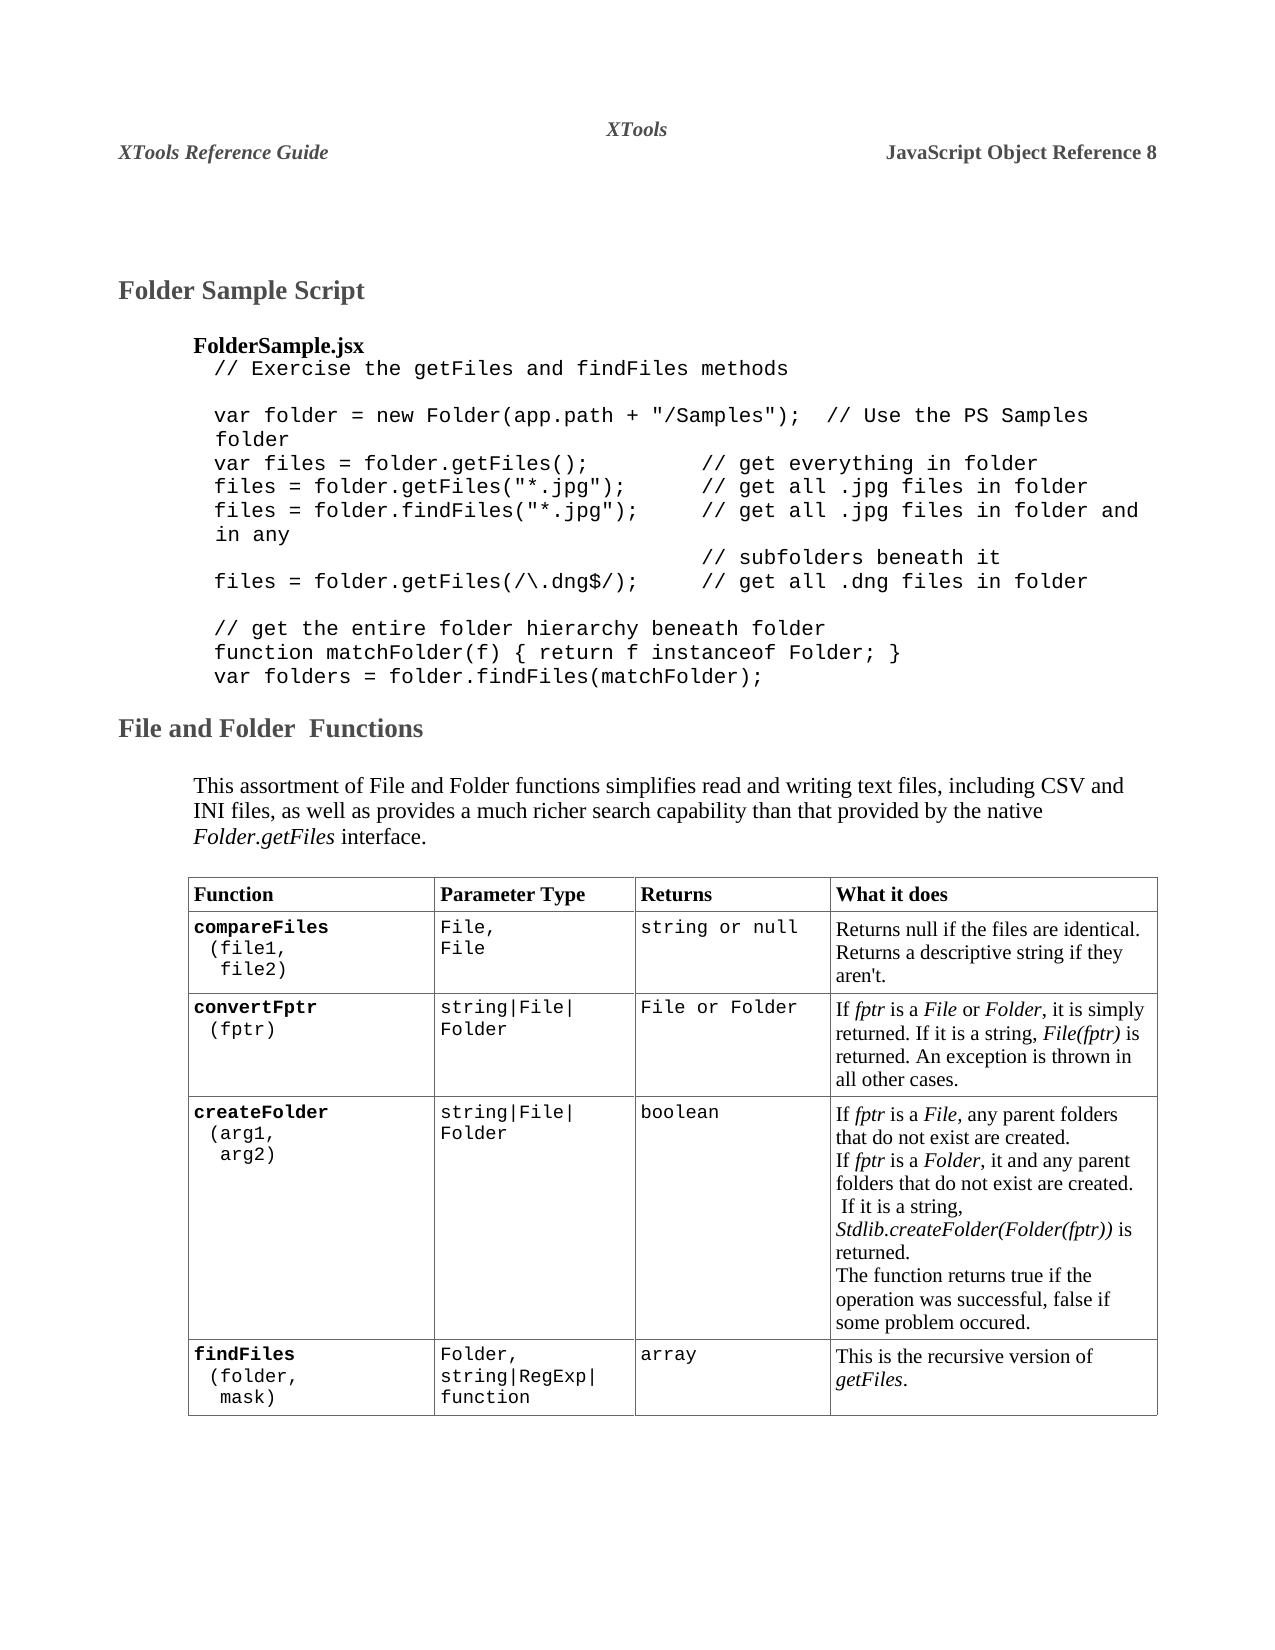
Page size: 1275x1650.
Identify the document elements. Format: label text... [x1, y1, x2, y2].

table_cell convertFptr (fptr) [189, 994, 434, 1096]
table_cell Folder, string|RegExp|function [435, 1340, 634, 1415]
text // get the entire folder hierarchy beneath folder [213, 618, 1157, 642]
table_header Returns [636, 878, 830, 911]
table_header Parameter Type [435, 878, 634, 911]
text This assortment of File and Folder functions simplifies read and writing text files, including CSV and INI files, as well as provides a much richer search capability than that provided by the native Folder.getFiles interface. [118, 773, 1157, 849]
table_cell If fptr is a File or Folder, it is simply returned. If it is a string, File(fptr) is returned. An exception is thrown in all other cases. [831, 994, 1157, 1096]
text var folders = folder.findFiles(matchFolder); [213, 666, 1157, 689]
table_cell findFiles (folder, mask) [189, 1340, 434, 1415]
text FolderSample.jsx [192, 333, 1157, 358]
table_cell array [636, 1340, 830, 1415]
table_cell File, File [435, 912, 634, 993]
text // Exercise the getFiles and findFiles methods [213, 358, 1157, 382]
table_cell string or null [636, 912, 830, 993]
text // subfolders beneath it [213, 547, 1157, 571]
text files = folder.getFiles(/\.dng$/); // get all .dng files in folder [213, 571, 1157, 595]
text files = folder.findFiles("*.jpg"); // get all .jpg files in folder and in any [213, 500, 1157, 547]
table_cell compareFiles (file1, file2) [189, 912, 434, 993]
text File and Folder Functions [118, 713, 1157, 743]
table_cell This is the recursive version of getFiles. [831, 1340, 1157, 1415]
table_cell Returns null if the files are identical. Returns a descriptive string if they aren't. [831, 912, 1157, 993]
table_cell If fptr is a File, any parent folders that do not exist are created. If fptr is a Folder, it and any parent folders that do not exist are created. If it is a string, Stdlib.createFolder(Folder(fptr)) is returned. The function returns true if the operation was successful, false if some problem occured. [831, 1097, 1157, 1339]
text Folder Sample Script [118, 275, 1157, 305]
table_header Function [189, 878, 434, 911]
text var folder = new Folder(app.path + "/Samples"); // Use the PS Samples folder [213, 406, 1157, 453]
text function matchFolder(f) { return f instanceof Folder; } [213, 642, 1157, 666]
table_cell string|File|Folder [435, 1097, 634, 1339]
text var files = folder.getFiles(); // get everything in folder [213, 453, 1157, 476]
table_header What it does [831, 878, 1157, 911]
table_cell string|File|Folder [435, 994, 634, 1096]
table_cell File or Folder [636, 994, 830, 1096]
table_cell boolean [636, 1097, 830, 1339]
text files = folder.getFiles("*.jpg"); // get all .jpg files in folder [213, 476, 1157, 500]
table_cell createFolder (arg1, arg2) [189, 1097, 434, 1339]
